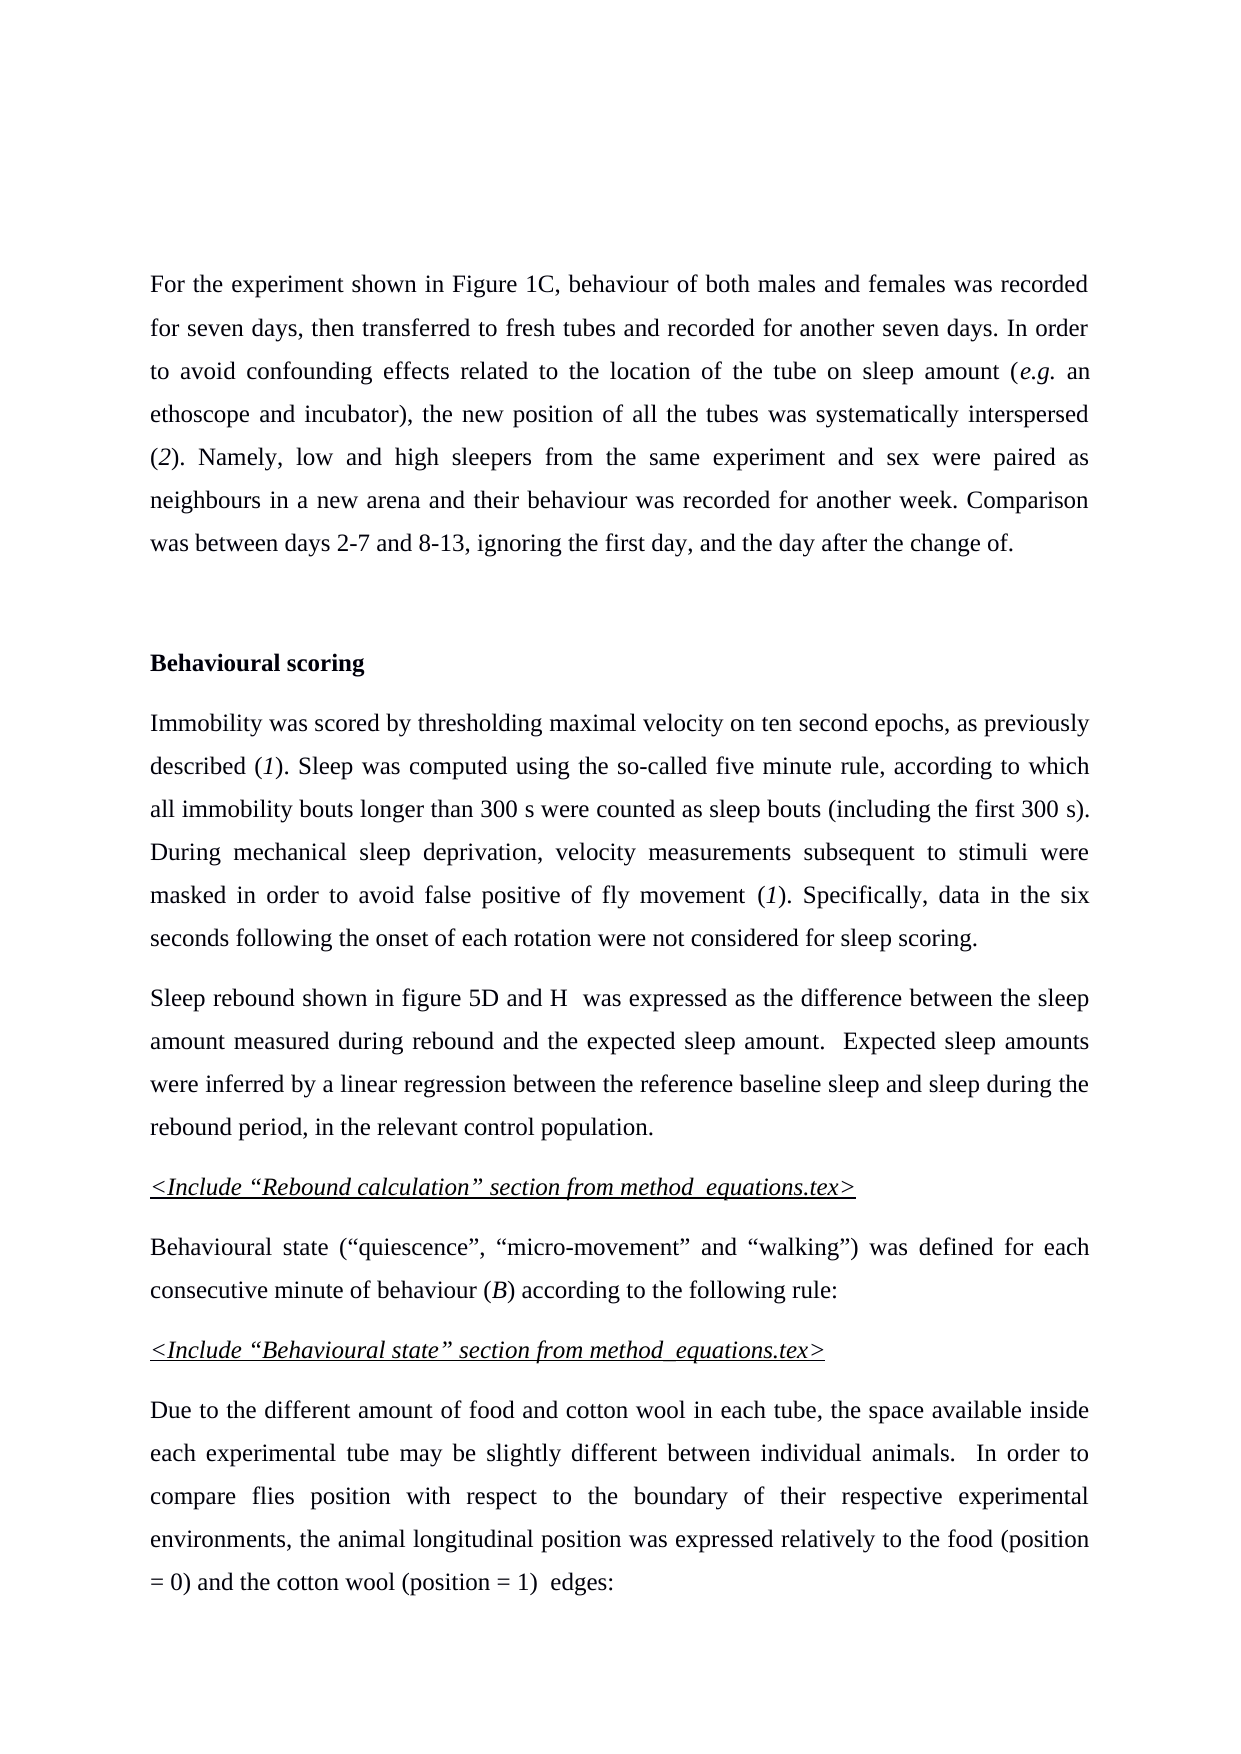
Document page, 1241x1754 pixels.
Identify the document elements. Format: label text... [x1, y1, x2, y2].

text Behavioural scoring [150, 648, 1090, 677]
text <Include “Behavioural state” section from method_equations.tex> [150, 1335, 1090, 1364]
text For the experiment shown in Figure 1C, behaviour of both males and females was recorded for seven days, then transferred to fresh tubes and recorded for another seven days. In order to avoid confounding effects related to the location of the tube on sleep amount (e.g. an ethoscope and incubator), the new position of all the tubes was systematically interspersed (2). Namely, low and high sleepers from the same experiment and sex were paired as neighbours in a new arena and their behaviour was recorded for another week. Comparison was between days 2-7 and 8-13, ignoring the first day, and the day after the change of. [150, 269, 1090, 557]
text Sleep rebound shown in figure 5D and H was expressed as the difference between the sleep amount measured during rebound and the expected sleep amount. Expected sleep amounts were inferred by a linear regression between the reference baseline sleep and sleep during the rebound period, in the relevant control population. [150, 983, 1090, 1141]
text Immobility was scored by thresholding maximal velocity on ten second epochs, as previously described (1). Sleep was computed using the so-called five minute rule, according to which all immobility bouts longer than 300 s were counted as sleep bouts (including the first 300 s). During mechanical sleep deprivation, velocity measurements subsequent to stimuli were masked in order to avoid false positive of fly movement (1). Specifically, data in the six seconds following the onset of each rotation were not considered for sleep scoring. [150, 708, 1090, 952]
text <Include “Rebound calculation” section from method_equations.tex> [150, 1172, 1090, 1201]
text Due to the different amount of food and cotton wool in each tube, the space available inside each experimental tube may be slightly different between individual animals. In order to compare flies position with respect to the boundary of their respective experimental environments, the animal longitudinal position was expressed relatively to the food (position = 0) and the cotton wool (position = 1) edges: [150, 1395, 1090, 1596]
text Behavioural state (“quiescence”, “micro-movement” and “walking”) was defined for each consecutive minute of behaviour (B) according to the following rule: [150, 1232, 1090, 1304]
